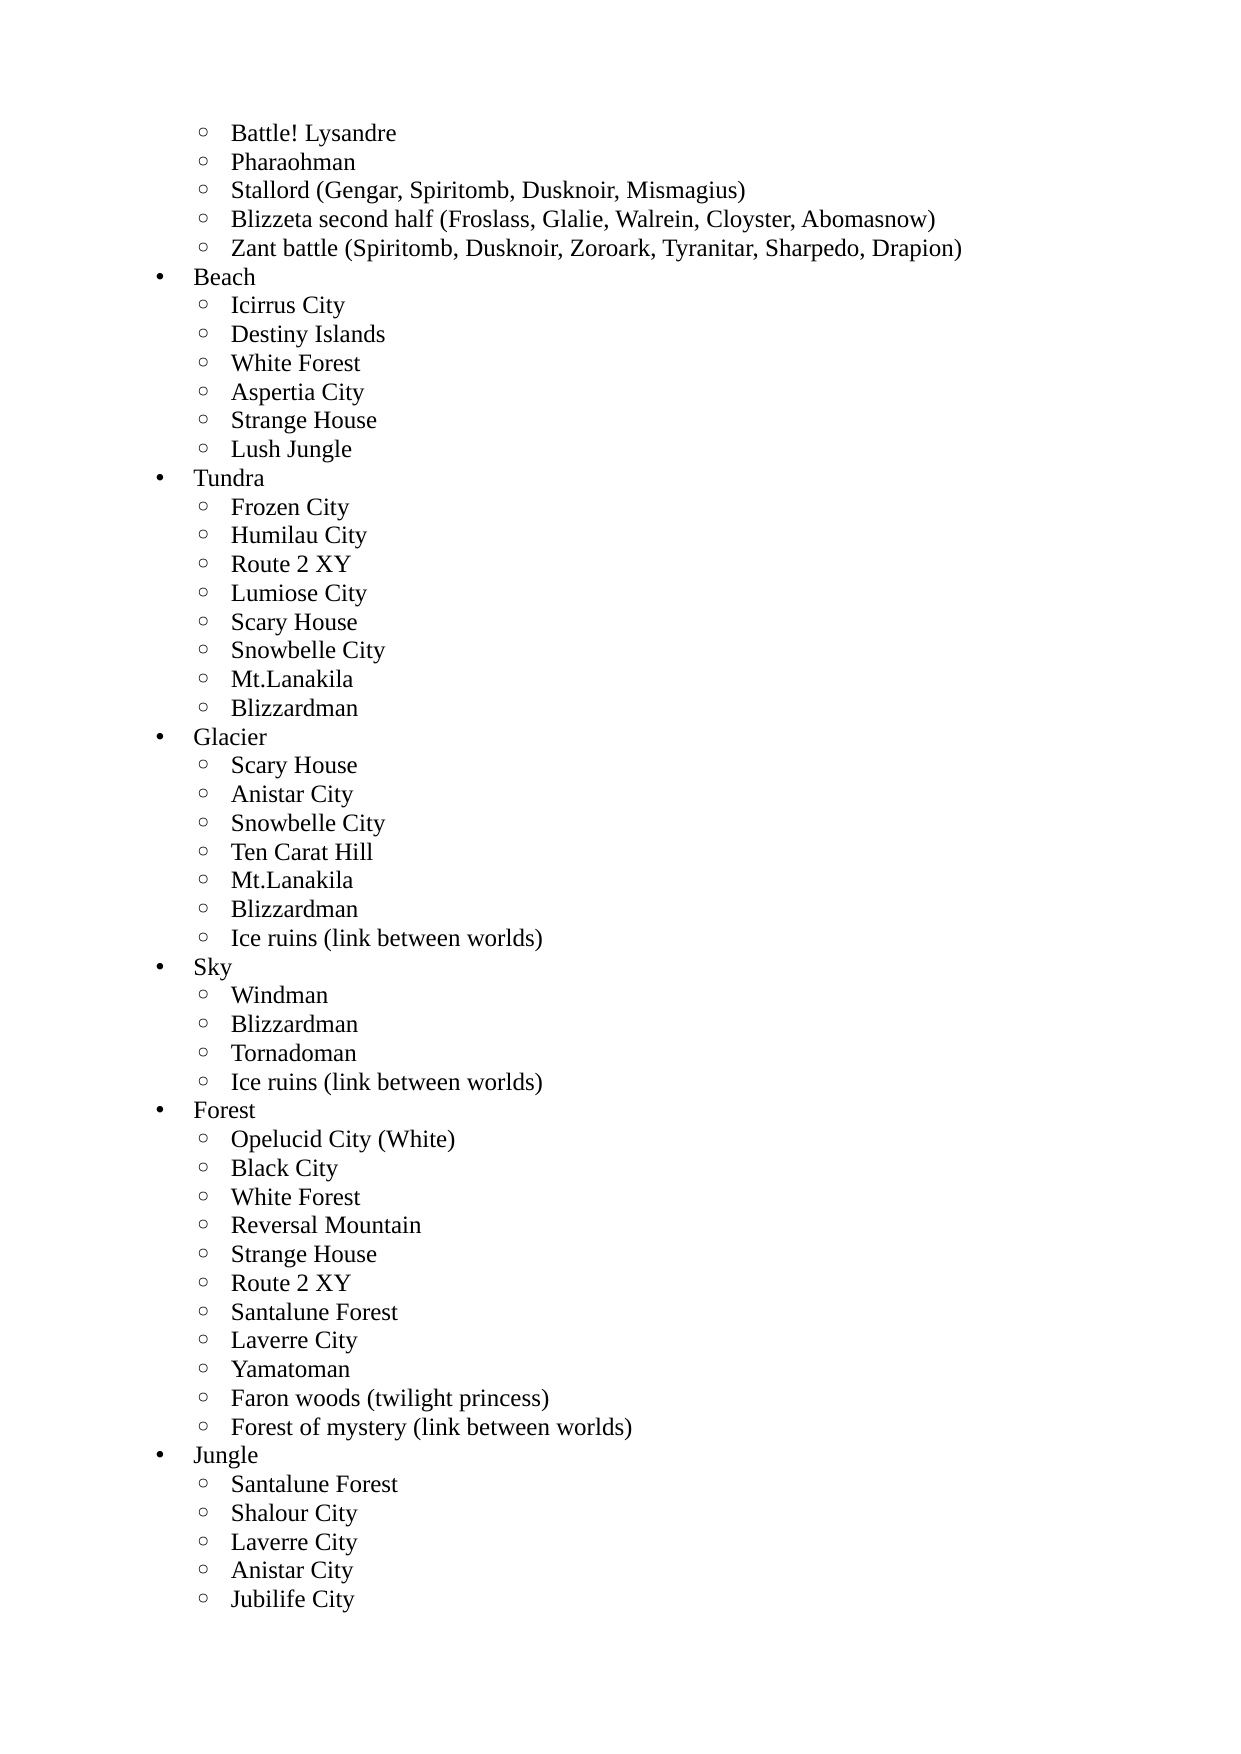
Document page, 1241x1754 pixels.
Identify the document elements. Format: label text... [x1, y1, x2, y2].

list Scary House [193, 751, 1122, 779]
list Forest [156, 1096, 1122, 1124]
list Yamatoman [193, 1354, 1122, 1383]
list Reversal Mountain [193, 1211, 1122, 1239]
list Ice ruins (link between worlds) [193, 1067, 1122, 1096]
list Scary House [193, 607, 1122, 636]
list Santalune Forest [193, 1297, 1122, 1326]
list Humilau City [193, 521, 1122, 549]
list Strange House [193, 406, 1122, 434]
list Opelucid City (White) [193, 1124, 1122, 1153]
list Black City [193, 1153, 1122, 1182]
list Glacier [156, 722, 1122, 751]
list Blizzardman [193, 693, 1122, 722]
list Mt.Lanakila [193, 664, 1122, 693]
list Faron woods (twilight princess) [193, 1383, 1122, 1412]
list Route 2 XY [193, 1268, 1122, 1297]
list Ice ruins (link between worlds) [193, 923, 1122, 952]
list Jubilife City [193, 1584, 1122, 1613]
list Shalour City [193, 1498, 1122, 1527]
list Tundra [156, 463, 1122, 492]
list Aspertia City [193, 377, 1122, 406]
list Icirrus City [193, 291, 1122, 319]
list Lush Jungle [193, 434, 1122, 463]
list Zant battle (Spiritomb, Dusknoir, Zoroark, Tyranitar, Sharpedo, Drapion) [193, 233, 1122, 262]
list Lumiose City [193, 578, 1122, 607]
list Pharaohman [193, 147, 1122, 176]
list Tornadoman [193, 1038, 1122, 1067]
list Snowbelle City [193, 808, 1122, 837]
list Forest of mystery (link between worlds) [193, 1412, 1122, 1441]
list Blizzeta second half (Froslass, Glalie, Walrein, Cloyster, Abomasnow) [193, 204, 1122, 233]
list Anistar City [193, 779, 1122, 808]
list Sky [156, 952, 1122, 981]
list Santalune Forest [193, 1469, 1122, 1498]
list Frozen City [193, 492, 1122, 521]
list Blizzardman [193, 1009, 1122, 1038]
list Stallord (Gengar, Spiritomb, Dusknoir, Mismagius) [193, 176, 1122, 204]
list Blizzardman [193, 894, 1122, 923]
list Battle! Lysandre [193, 118, 1122, 147]
list Jungle [156, 1441, 1122, 1469]
list Anistar City [193, 1556, 1122, 1584]
list White Forest [193, 348, 1122, 377]
list Route 2 XY [193, 549, 1122, 578]
list Ten Carat Hill [193, 837, 1122, 866]
list Beach [156, 262, 1122, 291]
list Mt.Lanakila [193, 866, 1122, 894]
list White Forest [193, 1182, 1122, 1211]
list Laverre City [193, 1326, 1122, 1354]
list Laverre City [193, 1527, 1122, 1556]
list Destiny Islands [193, 319, 1122, 348]
list Strange House [193, 1239, 1122, 1268]
list Snowbelle City [193, 636, 1122, 664]
list Windman [193, 981, 1122, 1009]
